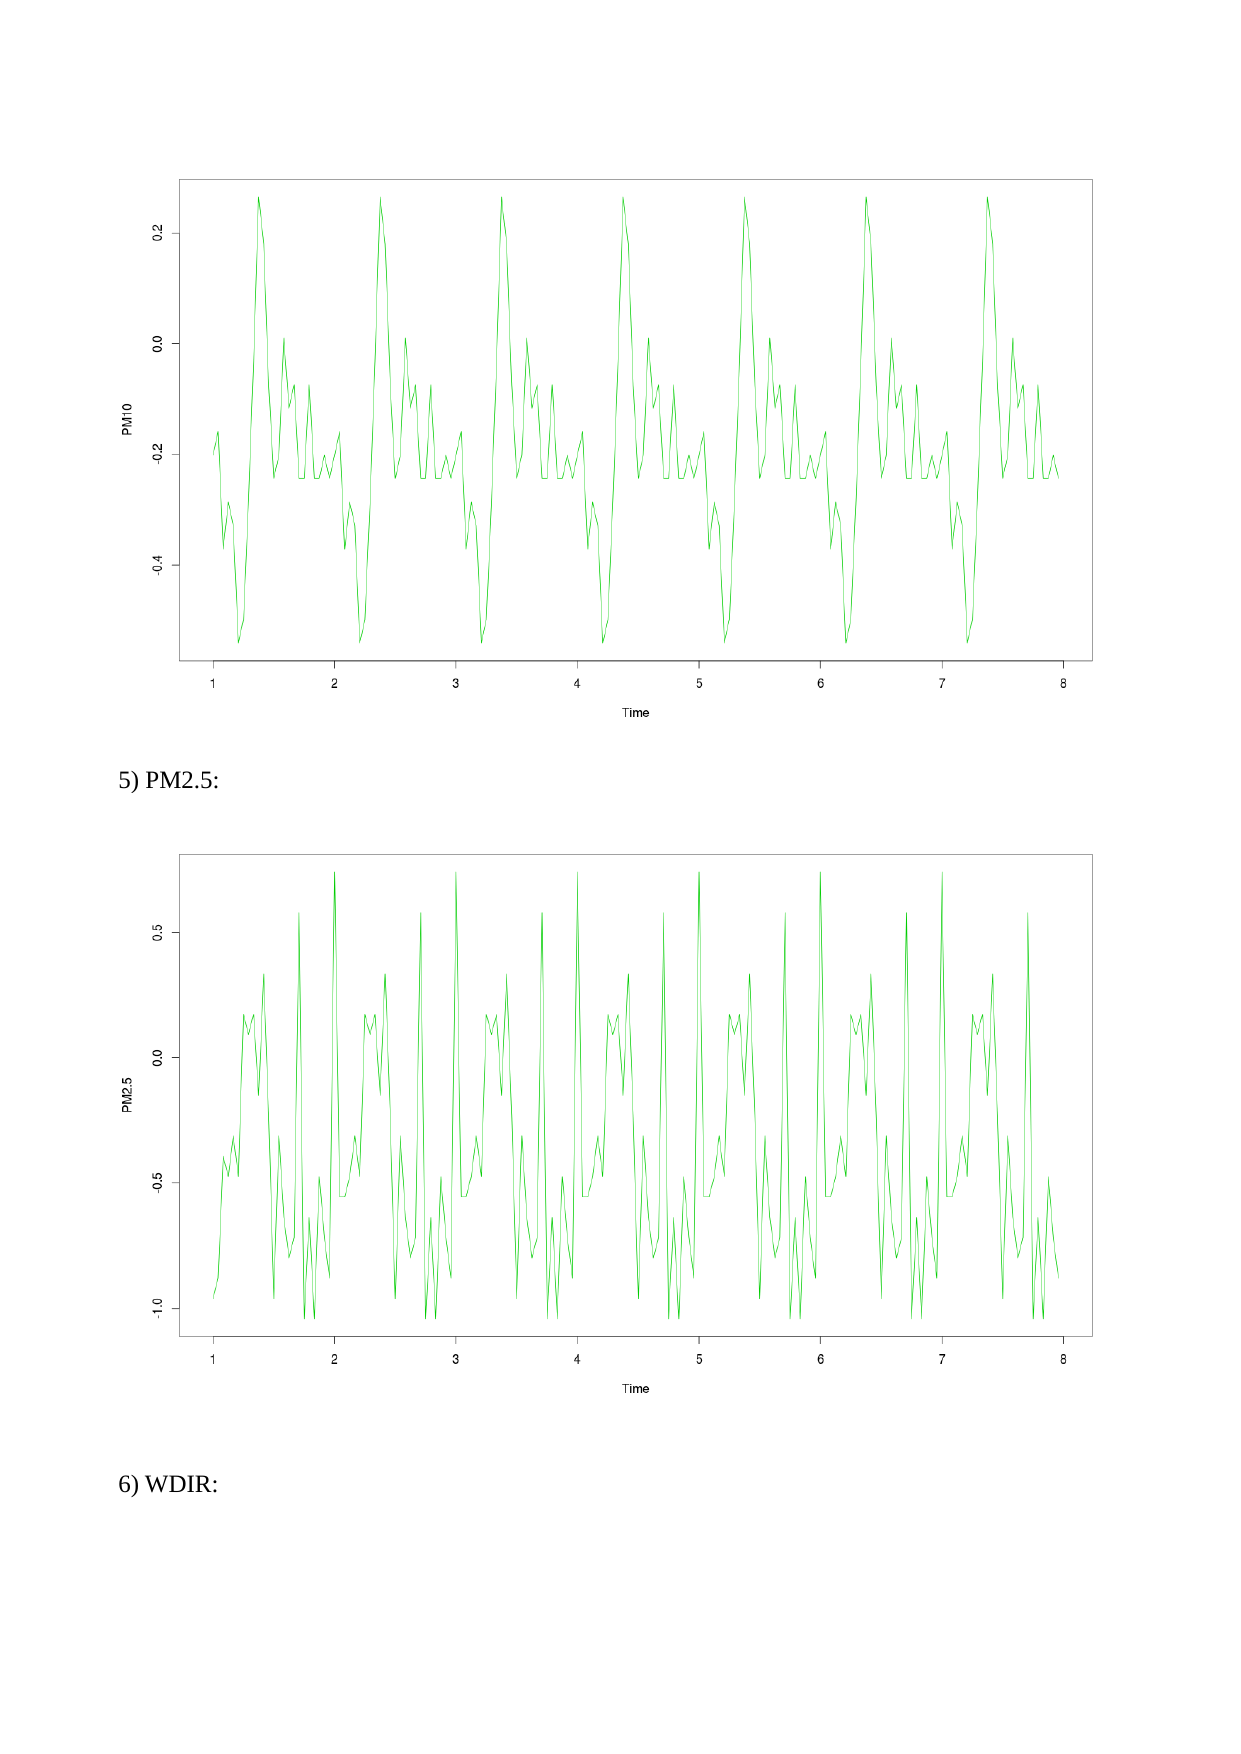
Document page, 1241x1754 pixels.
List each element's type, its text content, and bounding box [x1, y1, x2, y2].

picture [118, 793, 1123, 1412]
text 6) WDIR: [118, 1469, 1122, 1497]
text 5) PM2.5: [118, 765, 1122, 793]
picture [118, 118, 1123, 736]
